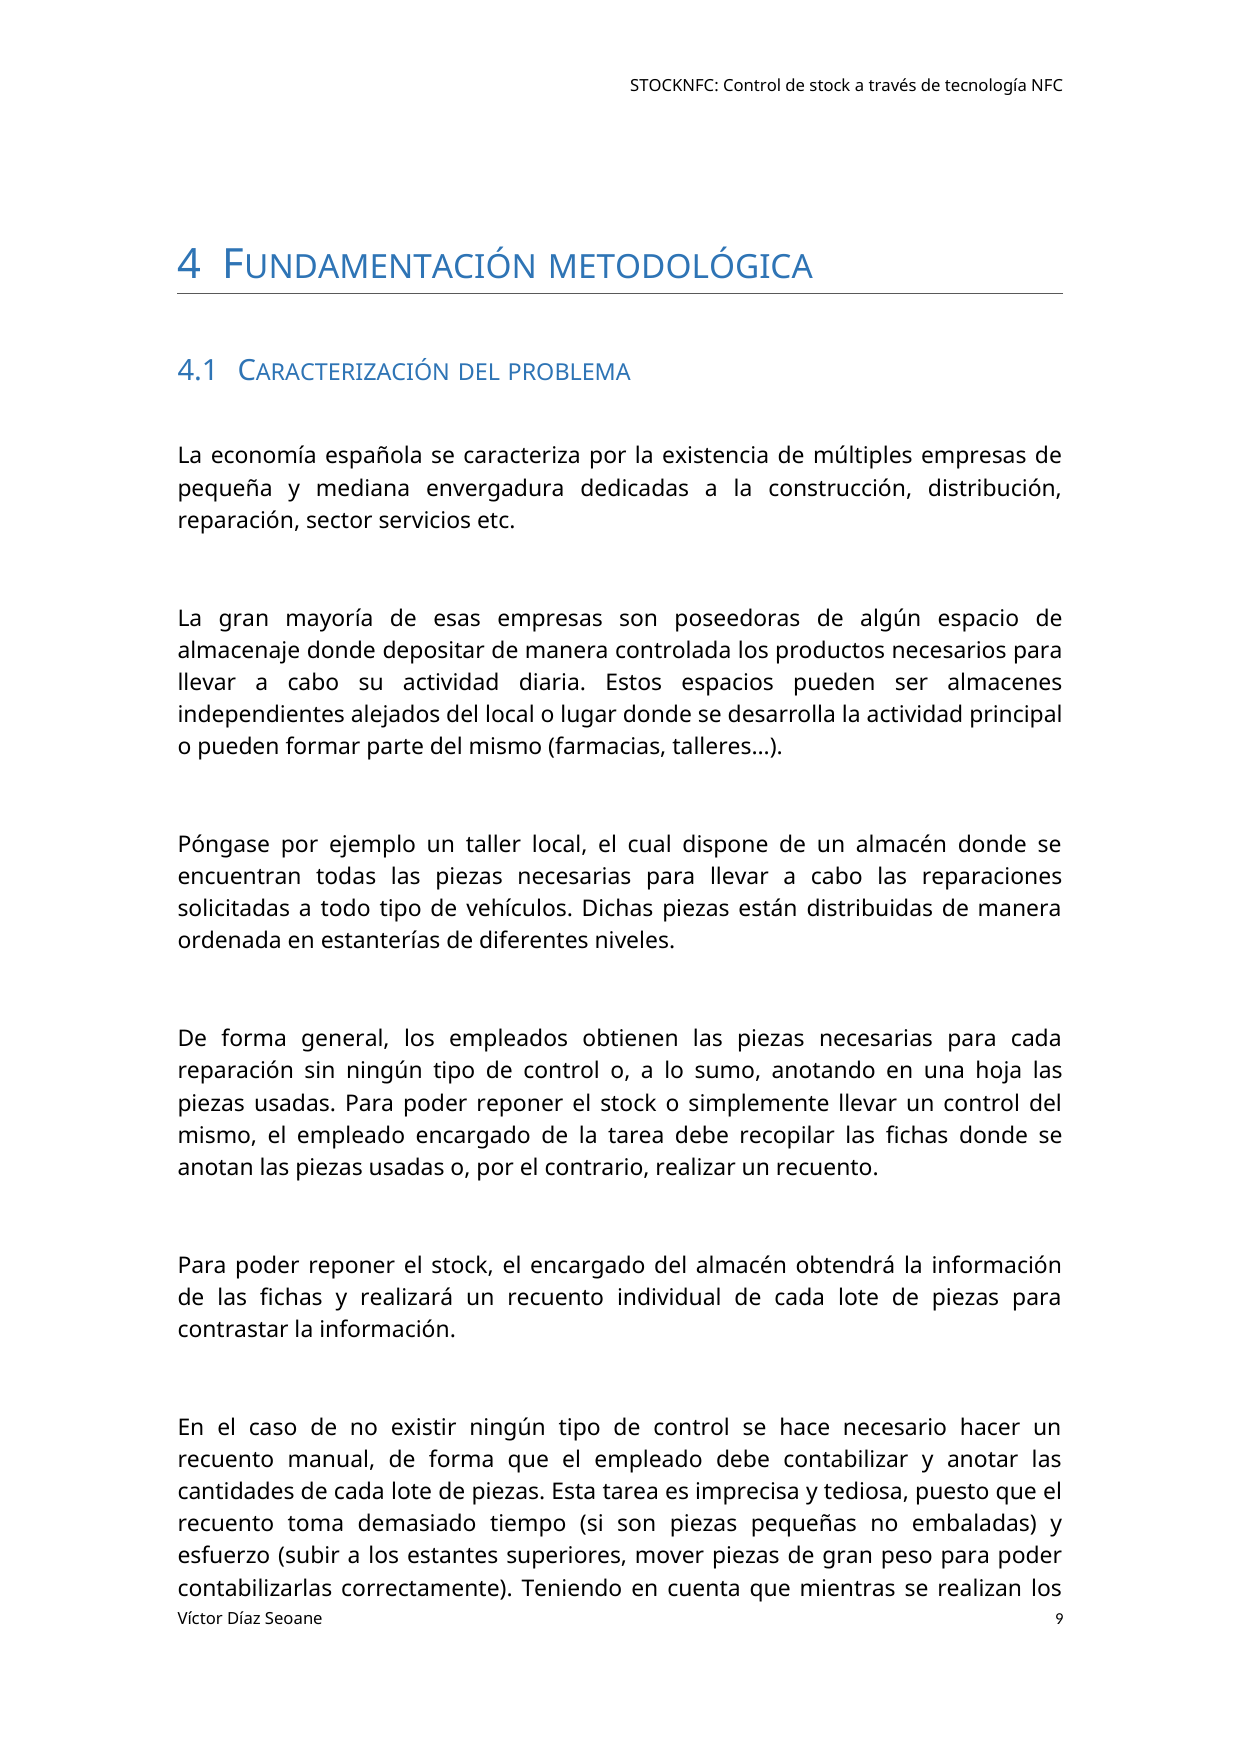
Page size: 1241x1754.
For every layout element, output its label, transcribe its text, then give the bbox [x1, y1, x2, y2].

text La gran mayoría de esas empresas son poseedoras de algún espacio de almacenaje donde depositar de manera controlada los productos necesarios para llevar a cabo su actividad diaria. Estos espacios pueden ser almacenes independientes alejados del local o lugar donde se desarrolla la actividad principal o pueden formar parte del mismo (farmacias, talleres…). [177, 601, 1063, 761]
text Póngase por ejemplo un taller local, el cual dispone de un almacén donde se encuentran todas las piezas necesarias para llevar a cabo las reparaciones solicitadas a todo tipo de vehículos. Dichas piezas están distribuidas de manera ordenada en estanterías de diferentes niveles. [177, 828, 1063, 956]
subtitle Fundamentación metodológica [177, 234, 1063, 293]
text Para poder reponer el stock, el encargado del almacén obtendrá la información de las fichas y realizará un recuento individual de cada lote de piezas para contrastar la información. [177, 1249, 1063, 1344]
text En el caso de no existir ningún tipo de control se hace necesario hacer un recuento manual, de forma que el empleado debe contabilizar y anotar las cantidades de cada lote de piezas. Esta tarea es imprecisa y tediosa, puesto que el recuento toma demasiado tiempo (si son piezas pequeñas no embaladas) y esfuerzo (subir a los estantes superiores, mover piezas de gran peso para poder contabilizarlas correctamente). Teniendo en cuenta que mientras se realizan los [177, 1411, 1063, 1603]
text La economía española se caracteriza por la existencia de múltiples empresas de pequeña y mediana envergadura dedicadas a la construcción, distribución, reparación, sector servicios etc. [177, 439, 1063, 535]
subtitle Caracterización del problema [177, 350, 1063, 389]
text De forma general, los empleados obtienen las piezas necesarias para cada reparación sin ningún tipo de control o, a lo sumo, anotando en una hoja las piezas usadas. Para poder reponer el stock o simplemente llevar un control del mismo, el empleado encargado de la tarea debe recopilar las fichas donde se anotan las piezas usadas o, por el contrario, realizar un recuento. [177, 1022, 1063, 1182]
